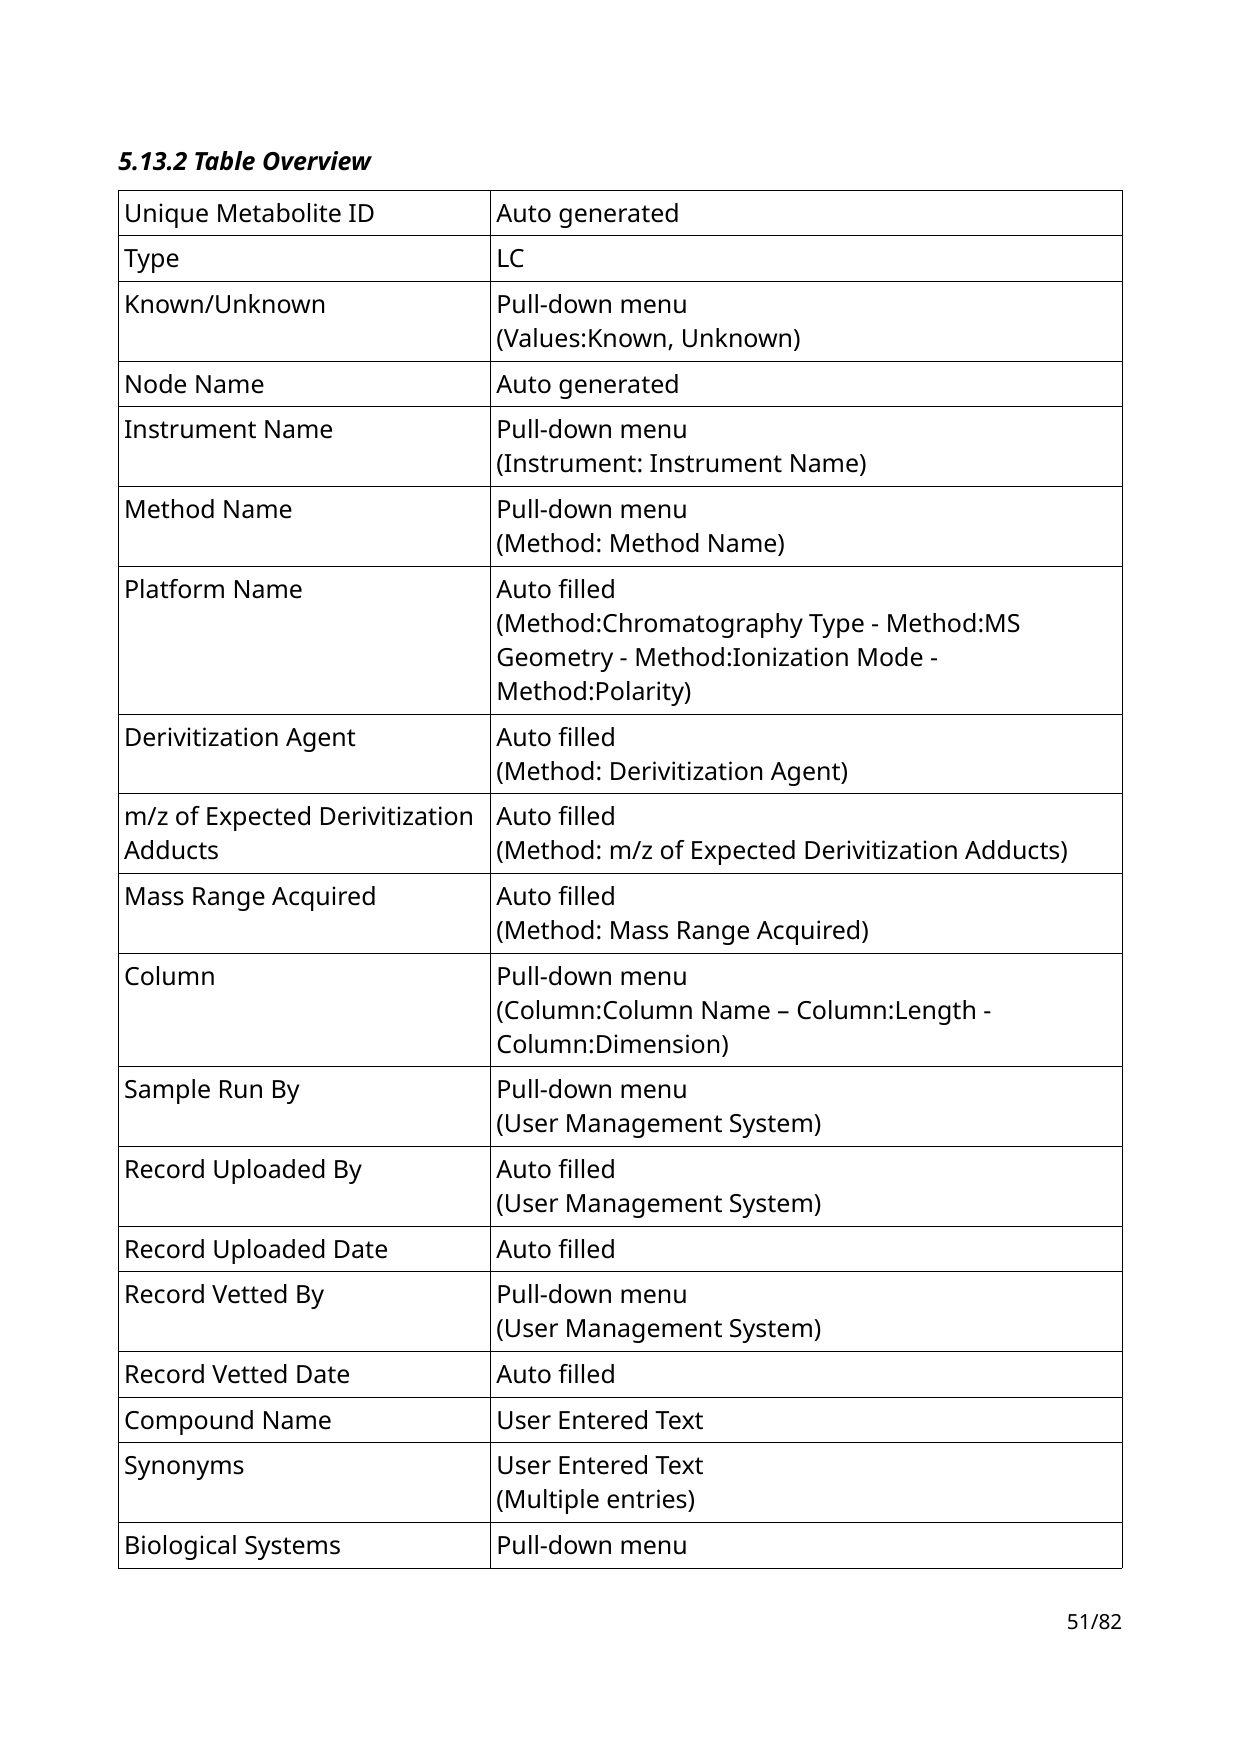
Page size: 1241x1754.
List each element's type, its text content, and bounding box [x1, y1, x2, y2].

table_cell Record Uploaded By [119, 1147, 490, 1226]
table_cell Mass Range Acquired [119, 874, 490, 952]
table_cell Record Vetted By [119, 1272, 490, 1351]
table_cell Derivitization Agent [119, 715, 490, 793]
table_cell Pull-down menu (User Management System) [491, 1272, 1122, 1351]
table_cell m/z of Expected Derivitization Adducts [119, 794, 490, 873]
table_cell LC [491, 236, 1122, 281]
table_cell Synonyms [119, 1443, 490, 1522]
table_cell Instrument Name [119, 407, 490, 486]
table_cell Known/Unknown [119, 282, 490, 361]
table_cell Method Name [119, 487, 490, 566]
table_cell User Entered Text (Multiple entries) [491, 1443, 1122, 1522]
subtitle Table Overview [118, 143, 1122, 177]
table_cell Auto filled (User Management System) [491, 1147, 1122, 1226]
table_cell Platform Name [119, 567, 490, 713]
table_cell Biological Systems [119, 1523, 490, 1567]
table_cell Auto filled (Method:Chromatography Type - Method:MS Geometry - Method:Ionization Mode - Method:Polarity) [491, 567, 1122, 713]
table_cell Auto filled [491, 1352, 1122, 1397]
table_cell Column [119, 954, 490, 1066]
table_cell Record Uploaded Date [119, 1227, 490, 1271]
table_cell Auto generated [491, 362, 1122, 406]
table_cell Pull-down menu (Column:Column Name – Column:Length - Column:Dimension) [491, 954, 1122, 1066]
table_cell Pull-down menu (User Management System) [491, 1067, 1122, 1146]
table_cell Pull-down menu (Instrument: Instrument Name) [491, 407, 1122, 486]
table_cell Pull-down menu (Method: Method Name) [491, 487, 1122, 566]
table_cell Sample Run By [119, 1067, 490, 1146]
table_cell User Entered Text [491, 1398, 1122, 1442]
table_cell Pull-down menu [491, 1523, 1122, 1567]
table_header Unique Metabolite ID [119, 191, 490, 235]
table_cell Type [119, 236, 490, 281]
table_cell Record Vetted Date [119, 1352, 490, 1397]
table_cell Node Name [119, 362, 490, 406]
table_header Auto generated [491, 191, 1122, 235]
table_cell Auto filled [491, 1227, 1122, 1271]
table_cell Auto filled (Method: Derivitization Agent) [491, 715, 1122, 793]
table_cell Auto filled (Method: m/z of Expected Derivitization Adducts) [491, 794, 1122, 873]
table_cell Pull-down menu (Values:Known, Unknown) [491, 282, 1122, 361]
table_cell Compound Name [119, 1398, 490, 1442]
table_cell Auto filled (Method: Mass Range Acquired) [491, 874, 1122, 952]
